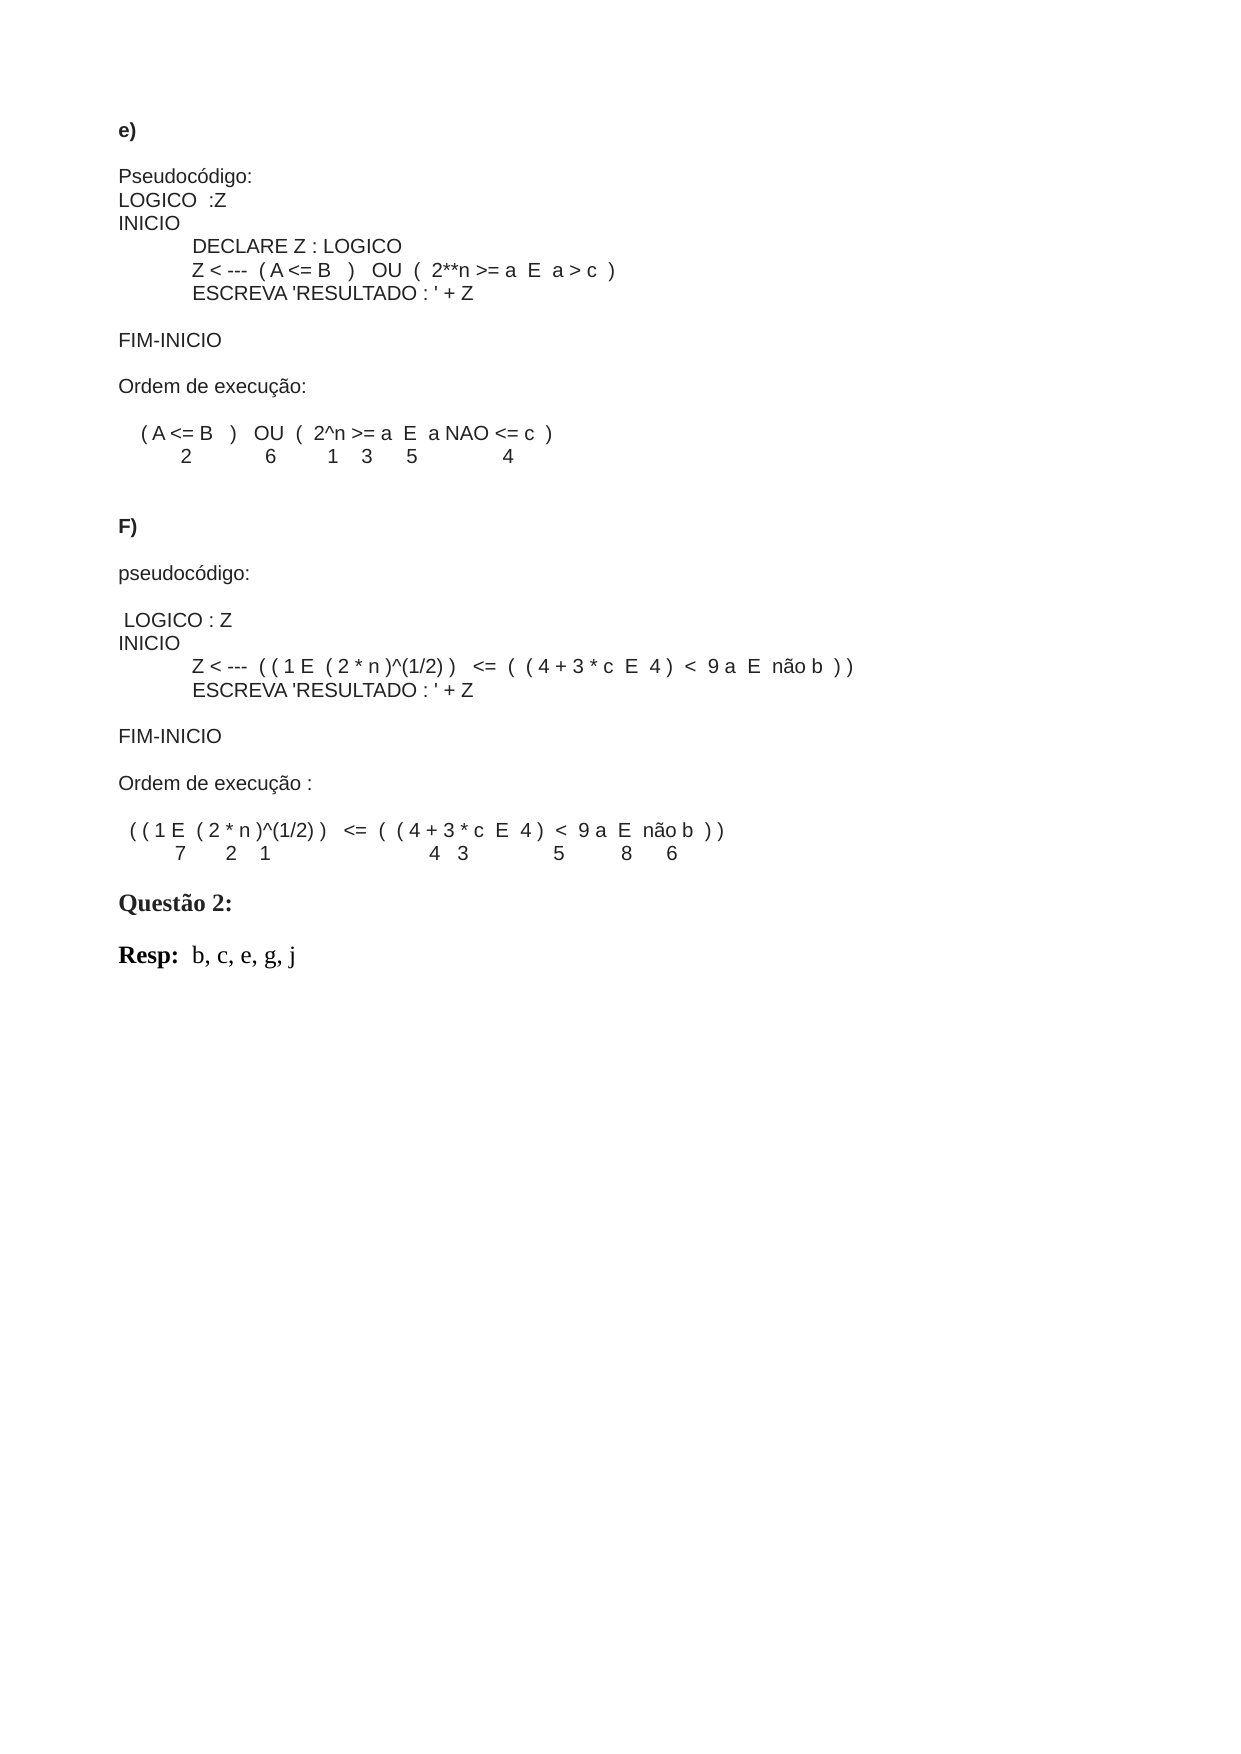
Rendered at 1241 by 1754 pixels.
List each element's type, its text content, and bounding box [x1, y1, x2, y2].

text Ordem de execução : [118, 771, 1122, 795]
text e) [118, 118, 1122, 141]
text ( A <= B ) OU ( 2^n >= a E a NAO <= c ) [118, 421, 1122, 445]
text Pseudocódigo: [118, 165, 1122, 188]
text LOGICO : Z [118, 608, 1122, 631]
text 2 6 1 3 5 4 [118, 445, 1122, 468]
text Questão 2: [118, 888, 1122, 917]
text pseudocódigo: [118, 561, 1122, 585]
text Z < --- ( A <= B ) OU ( 2**n >= a E a > c ) [118, 258, 1122, 281]
text ( ( 1 E ( 2 * n )^(1/2) ) <= ( ( 4 + 3 * c E 4 ) < 9 a E não b ) ) [118, 818, 1122, 841]
text F) [118, 515, 1122, 538]
text INICIO [118, 631, 1122, 655]
text ESCREVA 'RESULTADO : ' + Z [118, 678, 1122, 701]
text FIM-INICIO [118, 328, 1122, 351]
text LOGICO :Z [118, 188, 1122, 211]
text Z < --- ( ( 1 E ( 2 * n )^(1/2) ) <= ( ( 4 + 3 * c E 4 ) < 9 a E não b ) ) [118, 655, 1122, 678]
text ESCREVA 'RESULTADO : ' + Z [118, 281, 1122, 305]
text DECLARE Z : LOGICO [118, 235, 1122, 258]
text 7 2 1 4 3 5 8 6 [118, 841, 1122, 865]
text INICIO [118, 211, 1122, 235]
text Resp: b, c, e, g, j [118, 940, 1122, 969]
text Ordem de execução: [118, 375, 1122, 398]
text FIM-INICIO [118, 725, 1122, 748]
